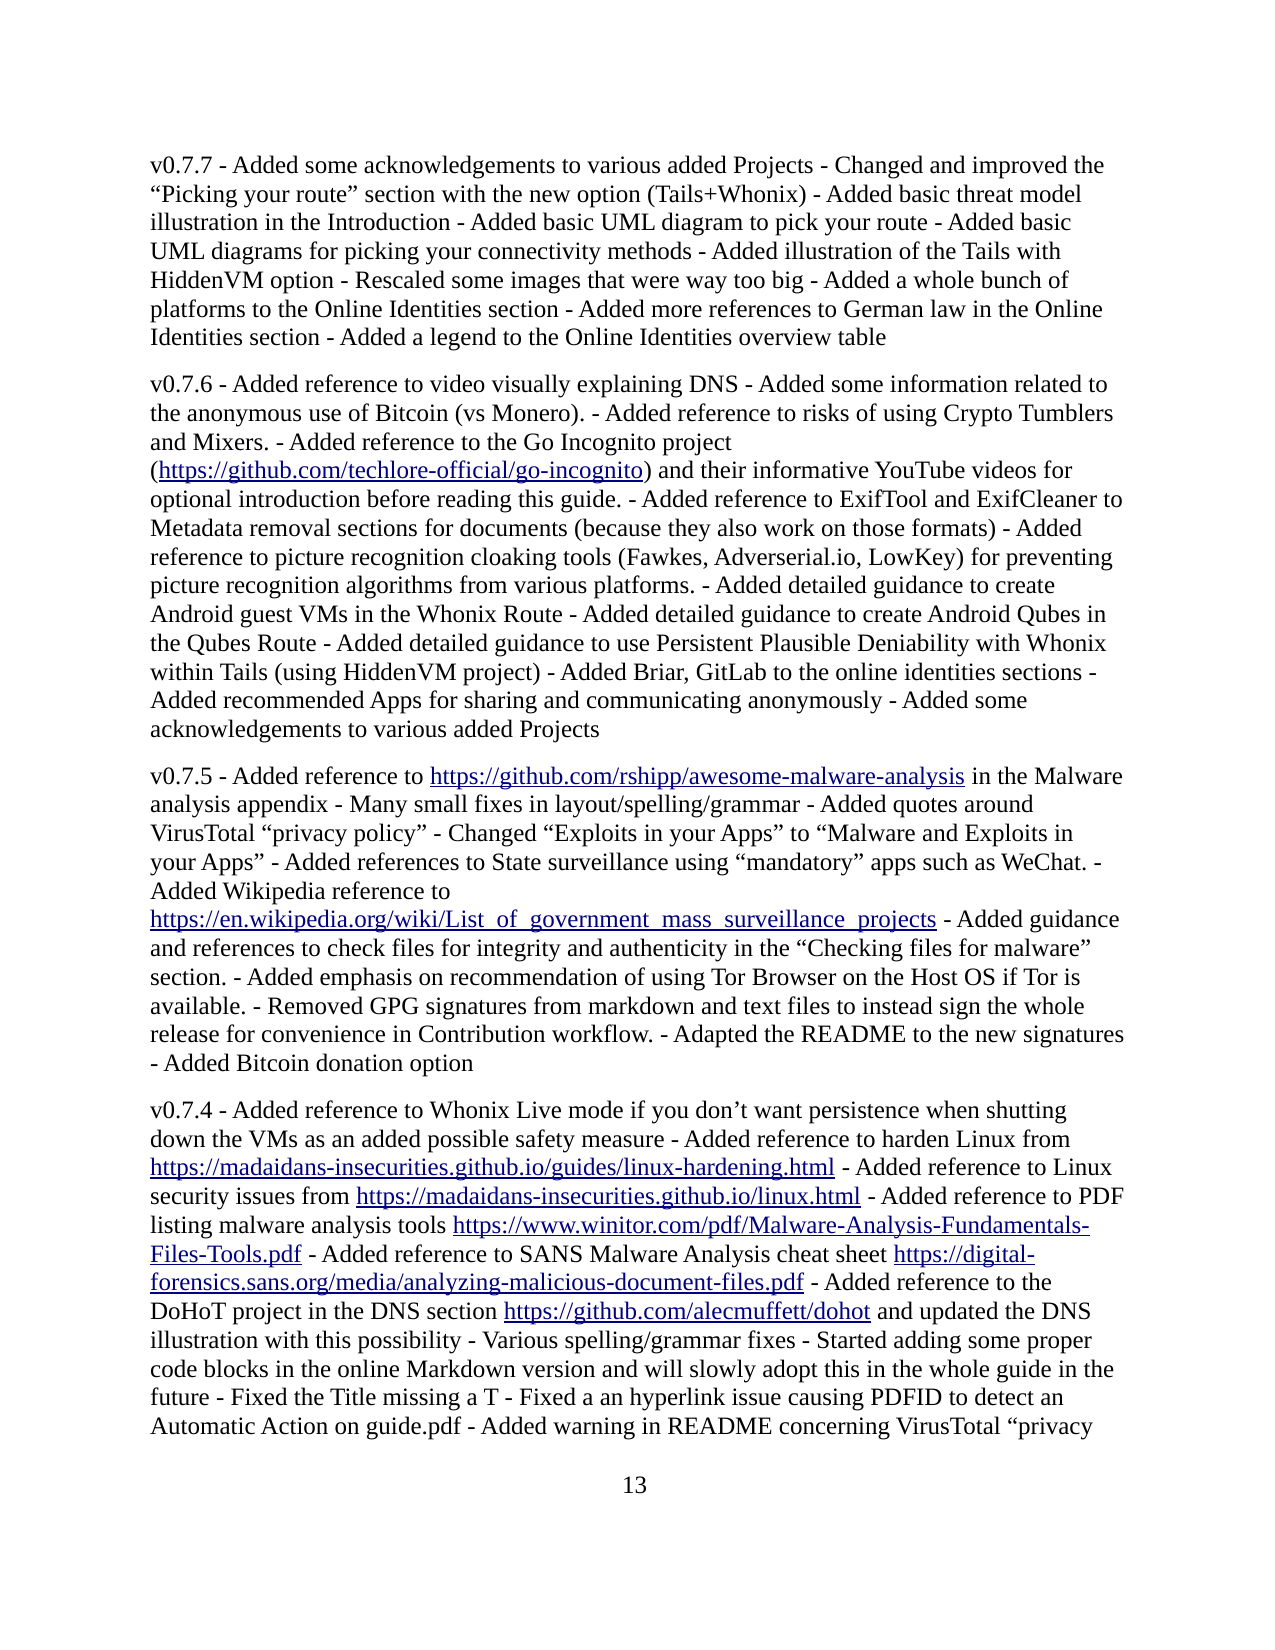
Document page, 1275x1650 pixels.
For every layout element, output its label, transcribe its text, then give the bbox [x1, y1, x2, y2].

text v0.7.4 - Added reference to Whonix Live mode if you don’t want persistence when shutting down the VMs as an added possible safety measure - Added reference to harden Linux from https://madaidans-insecurities.github.io/guides/linux-hardening.html - Added reference to Linux security issues from https://madaidans-insecurities.github.io/linux.html - Added reference to PDF listing malware analysis tools https://www.winitor.com/pdf/Malware-Analysis-Fundamentals-Files-Tools.pdf - Added reference to SANS Malware Analysis cheat sheet https://digital-forensics.sans.org/media/analyzing-malicious-document-files.pdf - Added reference to the DoHoT project in the DNS section https://github.com/alecmuffett/dohot and updated the DNS illustration with this possibility - Various spelling/grammar fixes - Started adding some proper code blocks in the online Markdown version and will slowly adopt this in the whole guide in the future - Fixed the Title missing a T - Fixed a an hyperlink issue causing PDFID to detect an Automatic Action on guide.pdf - Added warning in README concerning VirusTotal “privacy [150, 1095, 1125, 1440]
text v0.7.6 - Added reference to video visually explaining DNS - Added some information related to the anonymous use of Bitcoin (vs Monero). - Added reference to risks of using Crypto Tumblers and Mixers. - Added reference to the Go Incognito project (https://github.com/techlore-official/go-incognito) and their informative YouTube videos for optional introduction before reading this guide. - Added reference to ExifTool and ExifCleaner to Metadata removal sections for documents (because they also work on those formats) - Added reference to picture recognition cloaking tools (Fawkes, Adverserial.io, LowKey) for preventing picture recognition algorithms from various platforms. - Added detailed guidance to create Android guest VMs in the Whonix Route - Added detailed guidance to create Android Qubes in the Qubes Route - Added detailed guidance to use Persistent Plausible Deniability with Whonix within Tails (using HiddenVM project) - Added Briar, GitLab to the online identities sections - Added recommended Apps for sharing and communicating anonymously - Added some acknowledgements to various added Projects [150, 369, 1125, 743]
text v0.7.7 - Added some acknowledgements to various added Projects - Changed and improved the “Picking your route” section with the new option (Tails+Whonix) - Added basic threat model illustration in the Introduction - Added basic UML diagram to pick your route - Added basic UML diagrams for picking your connectivity methods - Added illustration of the Tails with HiddenVM option - Rescaled some images that were way too big - Added a whole bunch of platforms to the Online Identities section - Added more references to German law in the Online Identities section - Added a legend to the Online Identities overview table [150, 150, 1125, 351]
text v0.7.5 - Added reference to https://github.com/rshipp/awesome-malware-analysis in the Malware analysis appendix - Many small fixes in layout/spelling/grammar - Added quotes around VirusTotal “privacy policy” - Changed “Exploits in your Apps” to “Malware and Exploits in your Apps” - Added references to State surveillance using “mandatory” apps such as WeChat. - Added Wikipedia reference to https://en.wikipedia.org/wiki/List_of_government_mass_surveillance_projects - Added guidance and references to check files for integrity and authenticity in the “Checking files for malware” section. - Added emphasis on recommendation of using Tor Browser on the Host OS if Tor is available. - Removed GPG signatures from markdown and text files to instead sign the whole release for convenience in Contribution workflow. - Adapted the README to the new signatures - Added Bitcoin donation option [150, 761, 1125, 1077]
